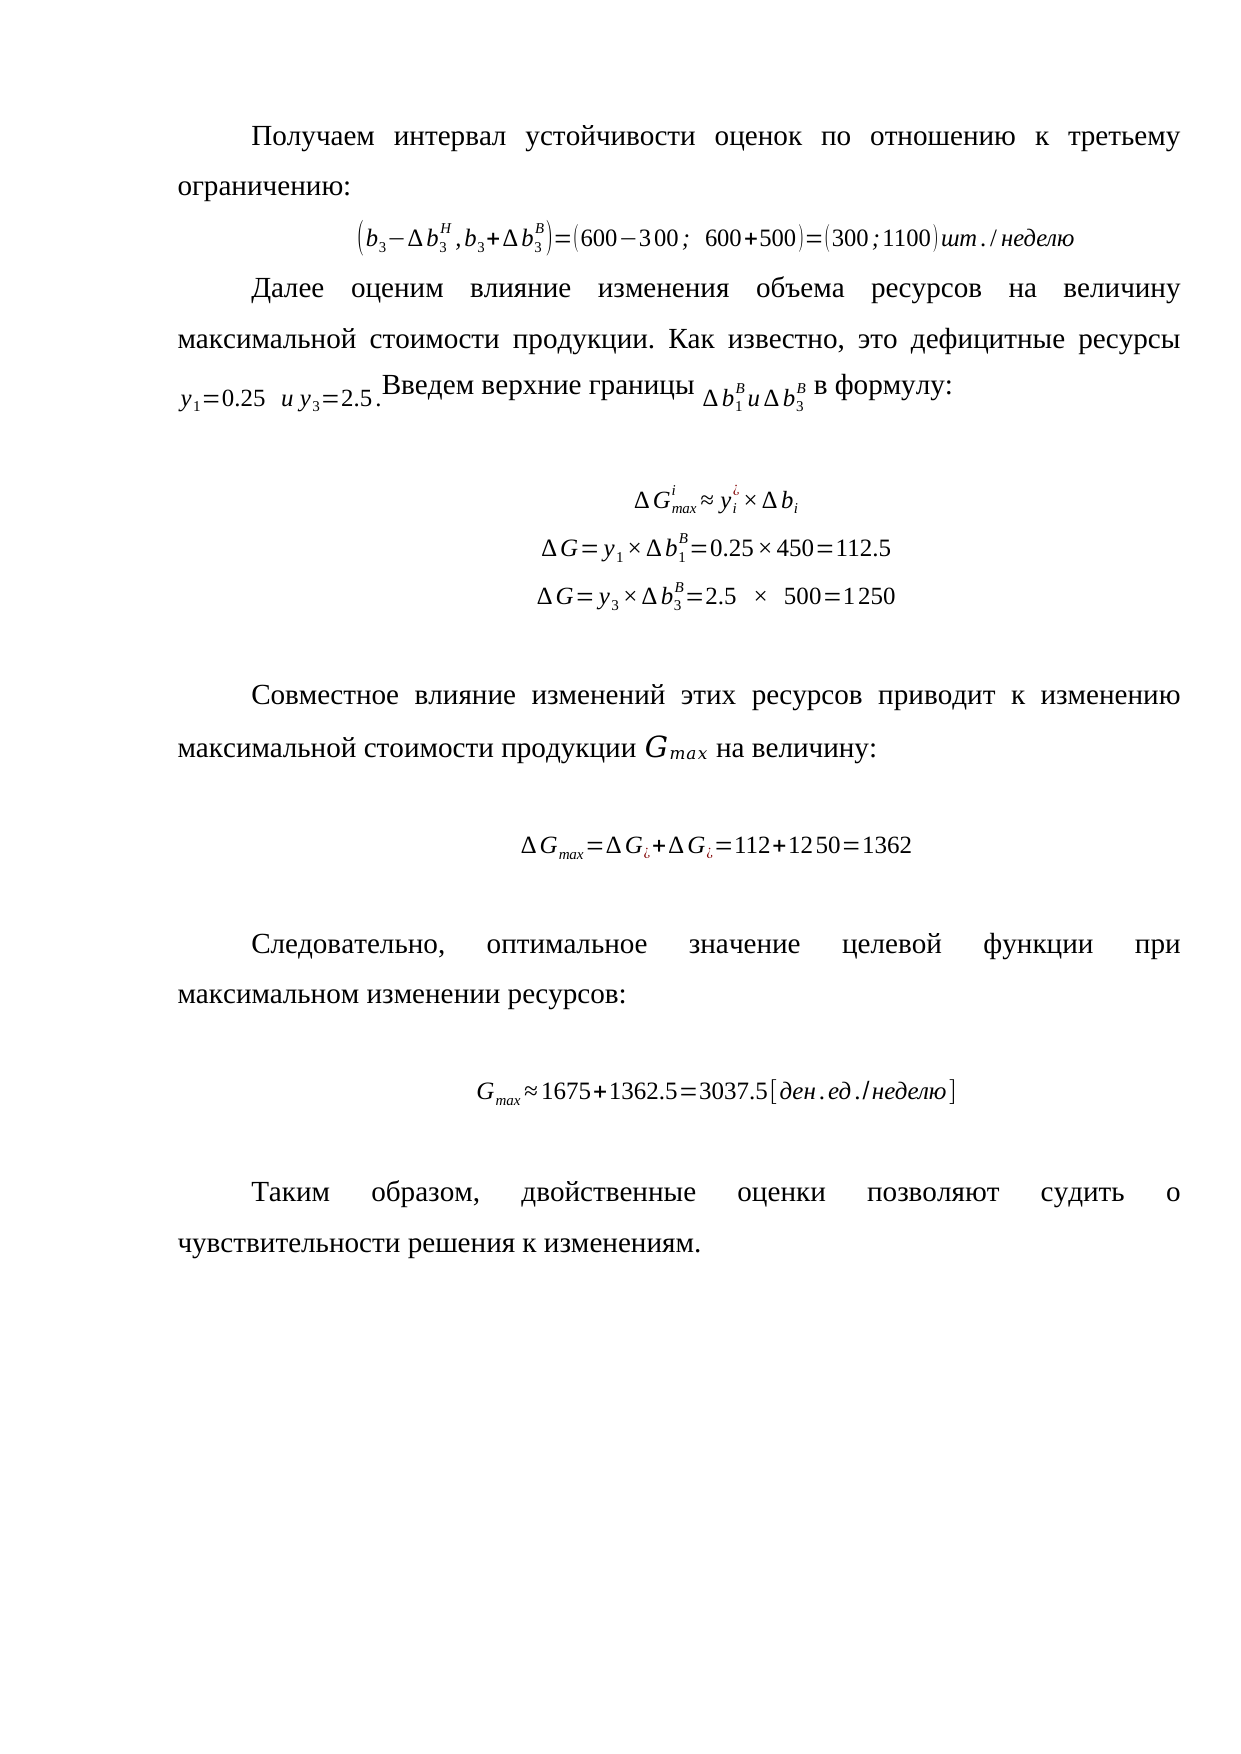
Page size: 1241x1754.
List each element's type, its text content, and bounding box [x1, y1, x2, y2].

text Далее оценим влияние изменения объема ресурсов на величину максимальной стоимости продукции. Как известно, это дефицитные ресурсы Введем верхние границы в формулу: [177, 271, 1181, 415]
text Получаем интервал устойчивости оценок по отношению к третьему ограничению: [177, 118, 1181, 202]
text Таким образом, двойственные оценки позволяют судить о чувствительности решения к изменениям. [177, 1174, 1181, 1258]
text Совместное влияние изменений этих ресурсов приводит к изменению максимальной стоимости продукции 𝐺𝑚𝑎𝑥 на величину: [177, 677, 1181, 763]
text Следовательно, оптимальное значение целевой функции при максимальном изменении ресурсов: [177, 926, 1181, 1010]
